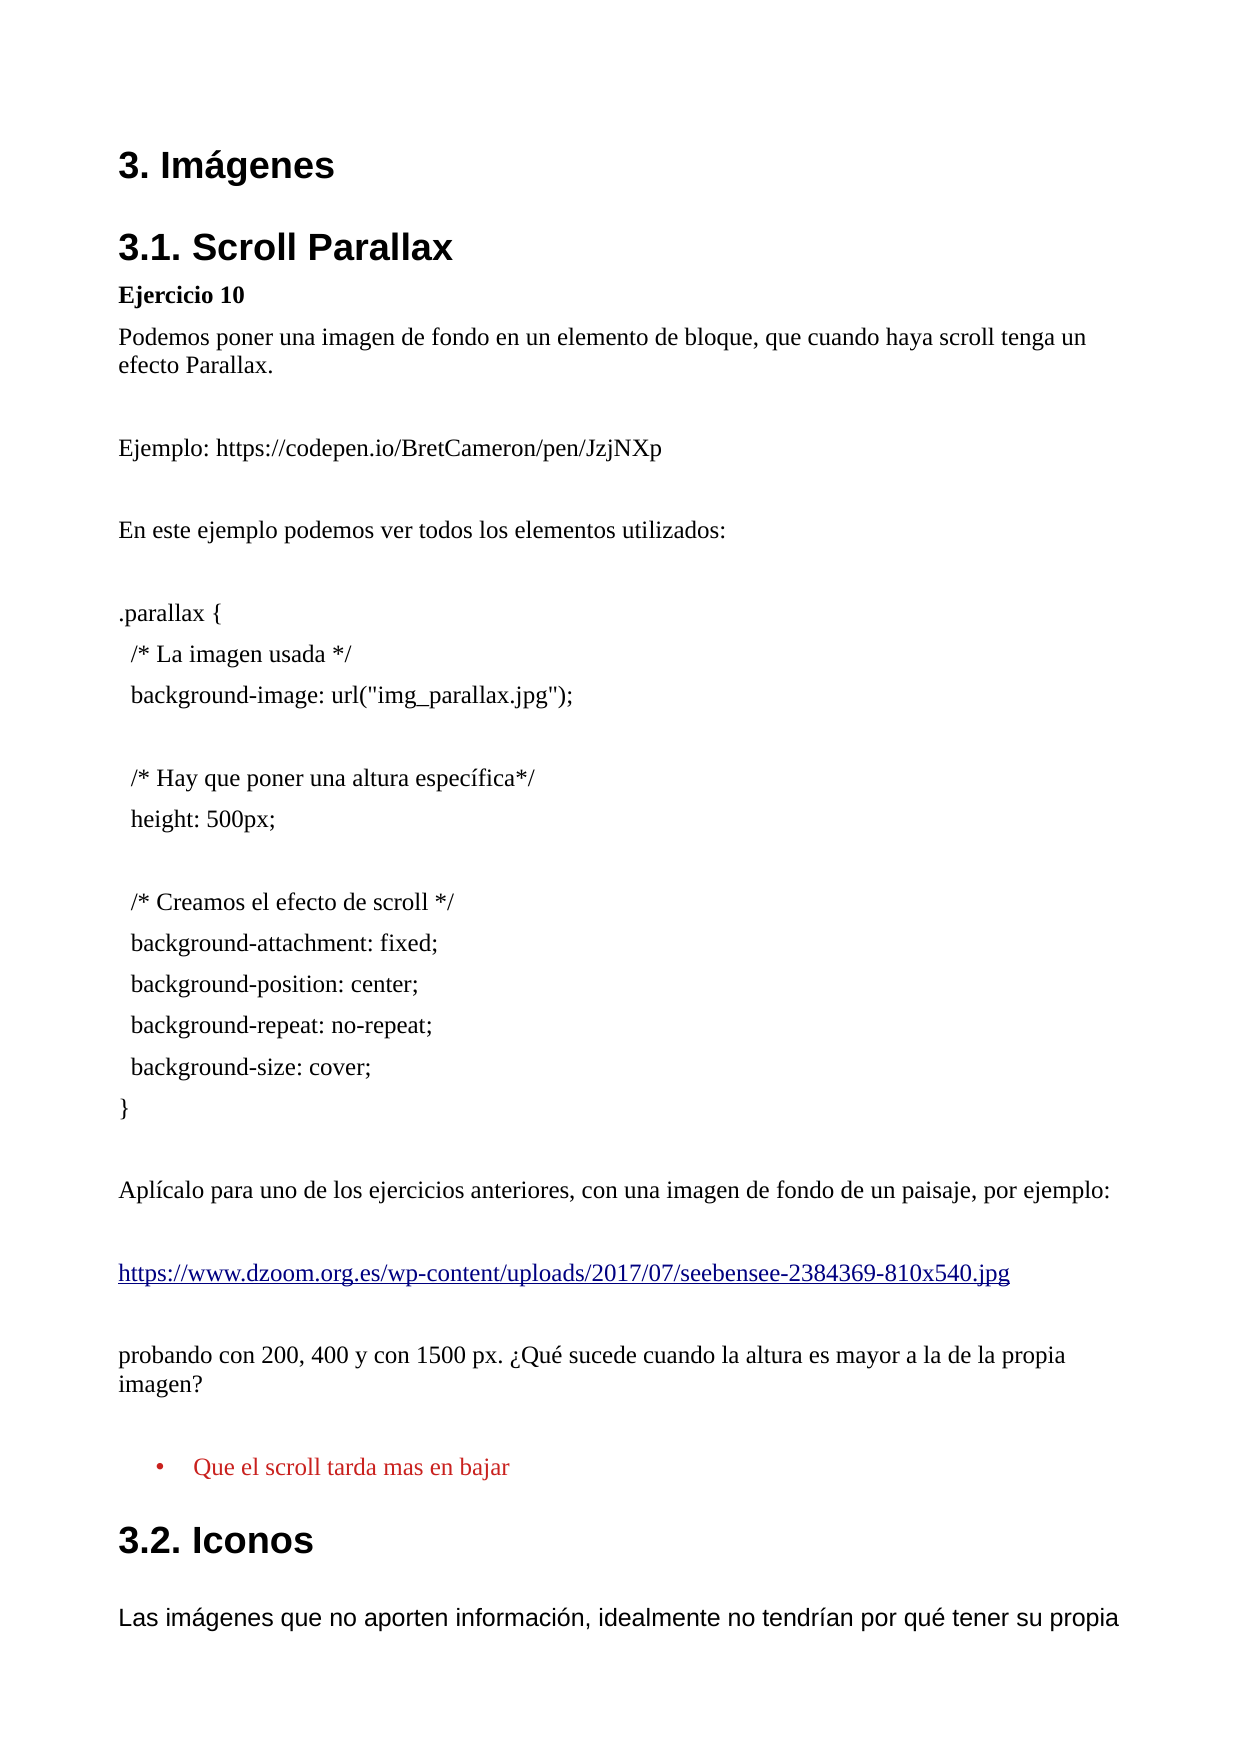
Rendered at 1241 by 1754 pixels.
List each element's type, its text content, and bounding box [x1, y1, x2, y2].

list Que el scroll tarda mas en bajar [156, 1452, 1122, 1480]
text background-repeat: no-repeat; [118, 1010, 1122, 1039]
text Ejemplo: https://codepen.io/BretCameron/pen/JzjNXp [118, 433, 1122, 462]
text En este ejemplo podemos ver todos los elementos utilizados: [118, 515, 1122, 544]
text https://www.dzoom.org.es/wp-content/uploads/2017/07/seebensee-2384369-810x540.jpg [118, 1258, 1122, 1287]
text .parallax { [118, 598, 1122, 627]
text /* La imagen usada */ [118, 639, 1122, 668]
text background-attachment: fixed; [118, 928, 1122, 957]
text Podemos poner una imagen de fondo en un elemento de bloque, que cuando haya scroll tenga un efecto Parallax. [118, 322, 1122, 379]
text /* Hay que poner una altura específica*/ [118, 763, 1122, 792]
text } [118, 1093, 1122, 1122]
subtitle 3. Imágenes [118, 143, 1122, 187]
text background-size: cover; [118, 1052, 1122, 1080]
text height: 500px; [118, 804, 1122, 833]
text /* Creamos el efecto de scroll */ [118, 887, 1122, 915]
subtitle 3.2. Iconos [118, 1518, 1122, 1562]
text background-position: center; [118, 969, 1122, 998]
text Las imágenes que no aporten información, idealmente no tendrían por qué tener su propia [118, 1603, 1122, 1632]
text Ejercicio 10 [118, 280, 1122, 309]
text background-image: url("img_parallax.jpg"); [118, 680, 1122, 709]
text probando con 200, 400 y con 1500 px. ¿Qué sucede cuando la altura es mayor a la de la propia imagen? [118, 1340, 1122, 1398]
subtitle 3.1. Scroll Parallax [118, 224, 1122, 268]
text Aplícalo para uno de los ejercicios anteriores, con una imagen de fondo de un paisaje, por ejemplo: [118, 1175, 1122, 1204]
